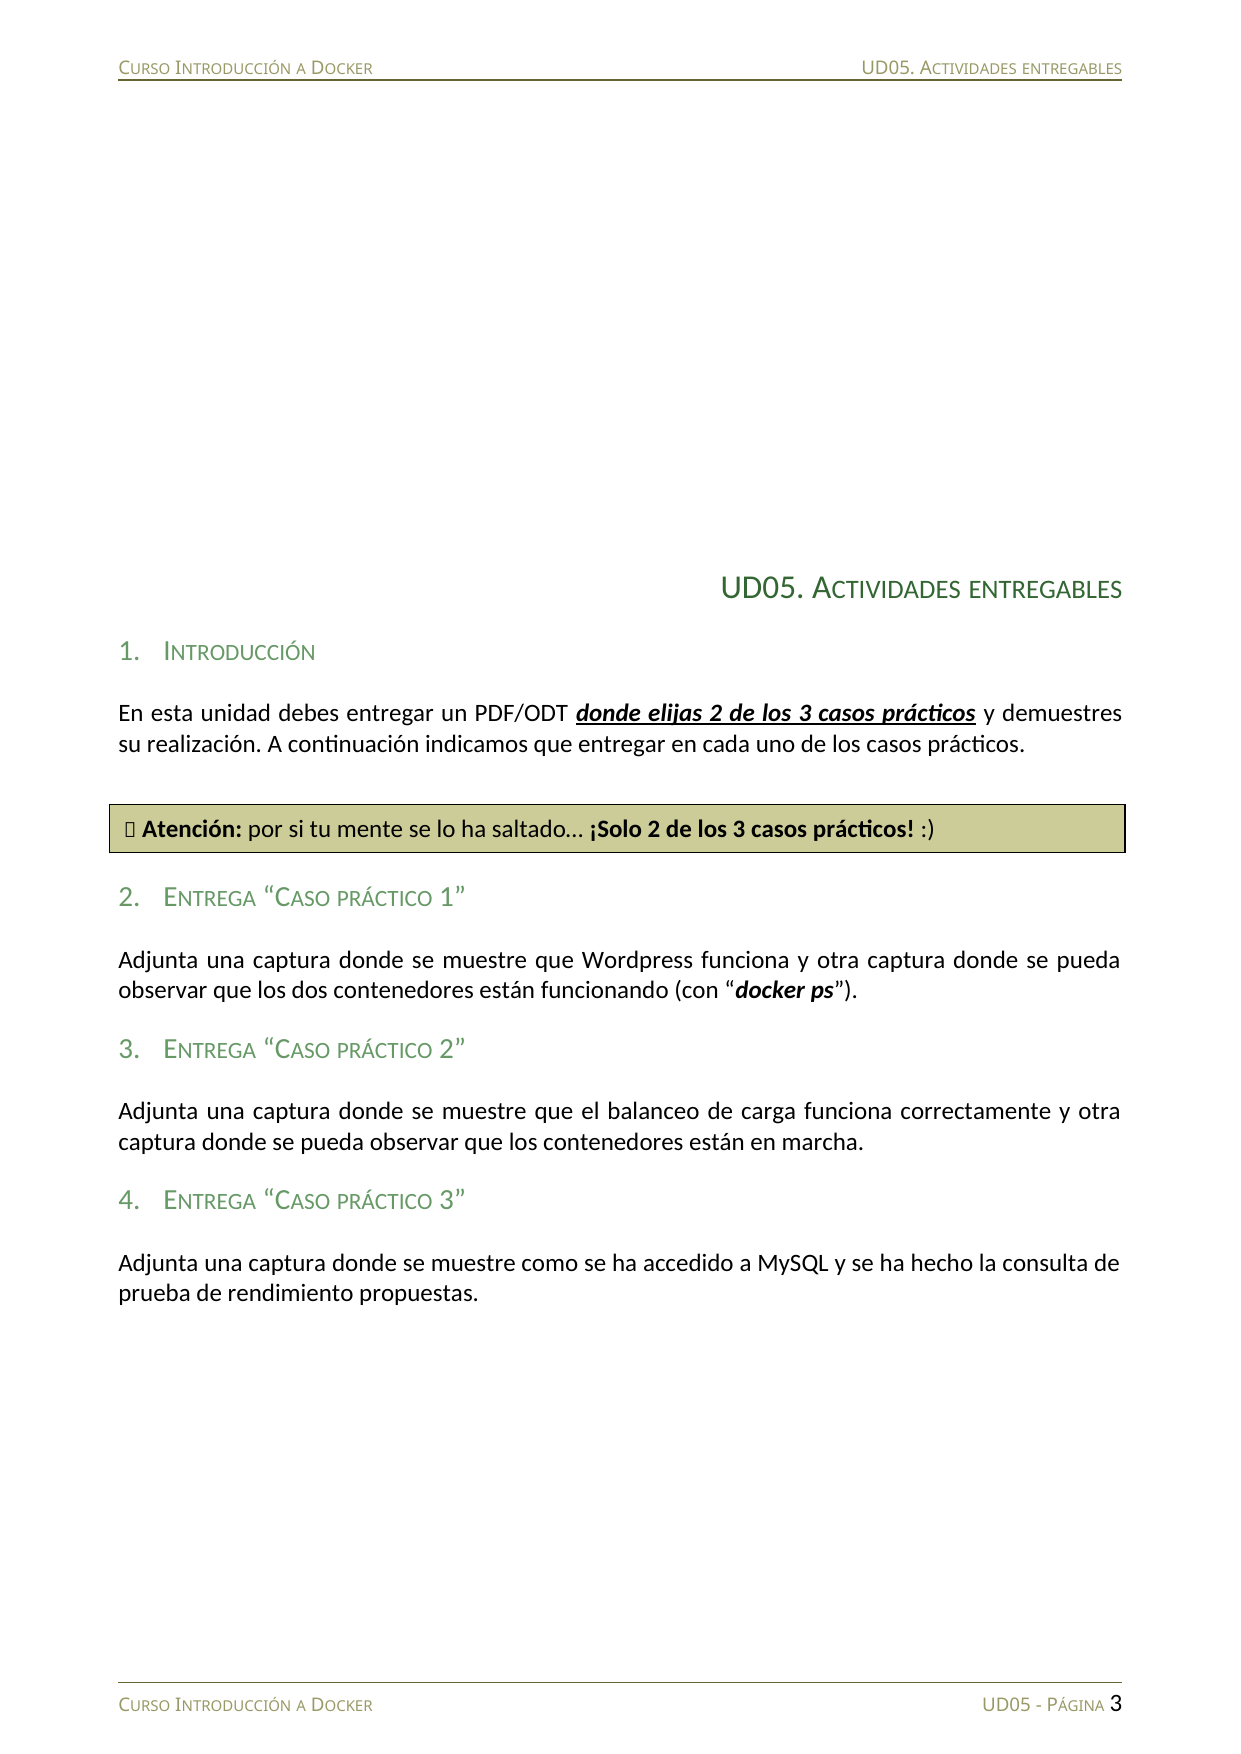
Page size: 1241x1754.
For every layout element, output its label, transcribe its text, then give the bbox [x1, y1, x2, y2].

subtitle Introducción [118, 632, 1122, 667]
text Adjunta una captura donde se muestre como se ha accedido a MySQL y se ha hecho la consulta de prueba de rendimiento propuestas. [118, 1247, 1122, 1308]
subtitle Entrega “Caso práctico 2” [118, 1030, 1122, 1065]
text En esta unidad debes entregar un PDF/ODT donde elijas 2 de los 3 casos prácticos y demuestres su realización. A continuación indicamos que entregar en cada uno de los casos prácticos. [118, 697, 1122, 758]
subtitle Entrega “Caso práctico 3” [118, 1181, 1122, 1217]
subtitle Entrega “Caso práctico 1” [118, 878, 1122, 914]
text Adjunta una captura donde se muestre que Wordpress funciona y otra captura donde se pueda observar que los dos contenedores están funcionando (con “docker ps”). [118, 944, 1122, 1005]
text Adjunta una captura donde se muestre que el balanceo de carga funciona correctamente y otra captura donde se pueda observar que los contenedores están en marcha. [118, 1096, 1122, 1157]
text ❕ Atención: por si tu mente se lo ha saltado… ¡Solo 2 de los 3 casos prácticos! :) [110, 805, 1124, 852]
text UD05. Actividades entregables [118, 566, 1122, 607]
